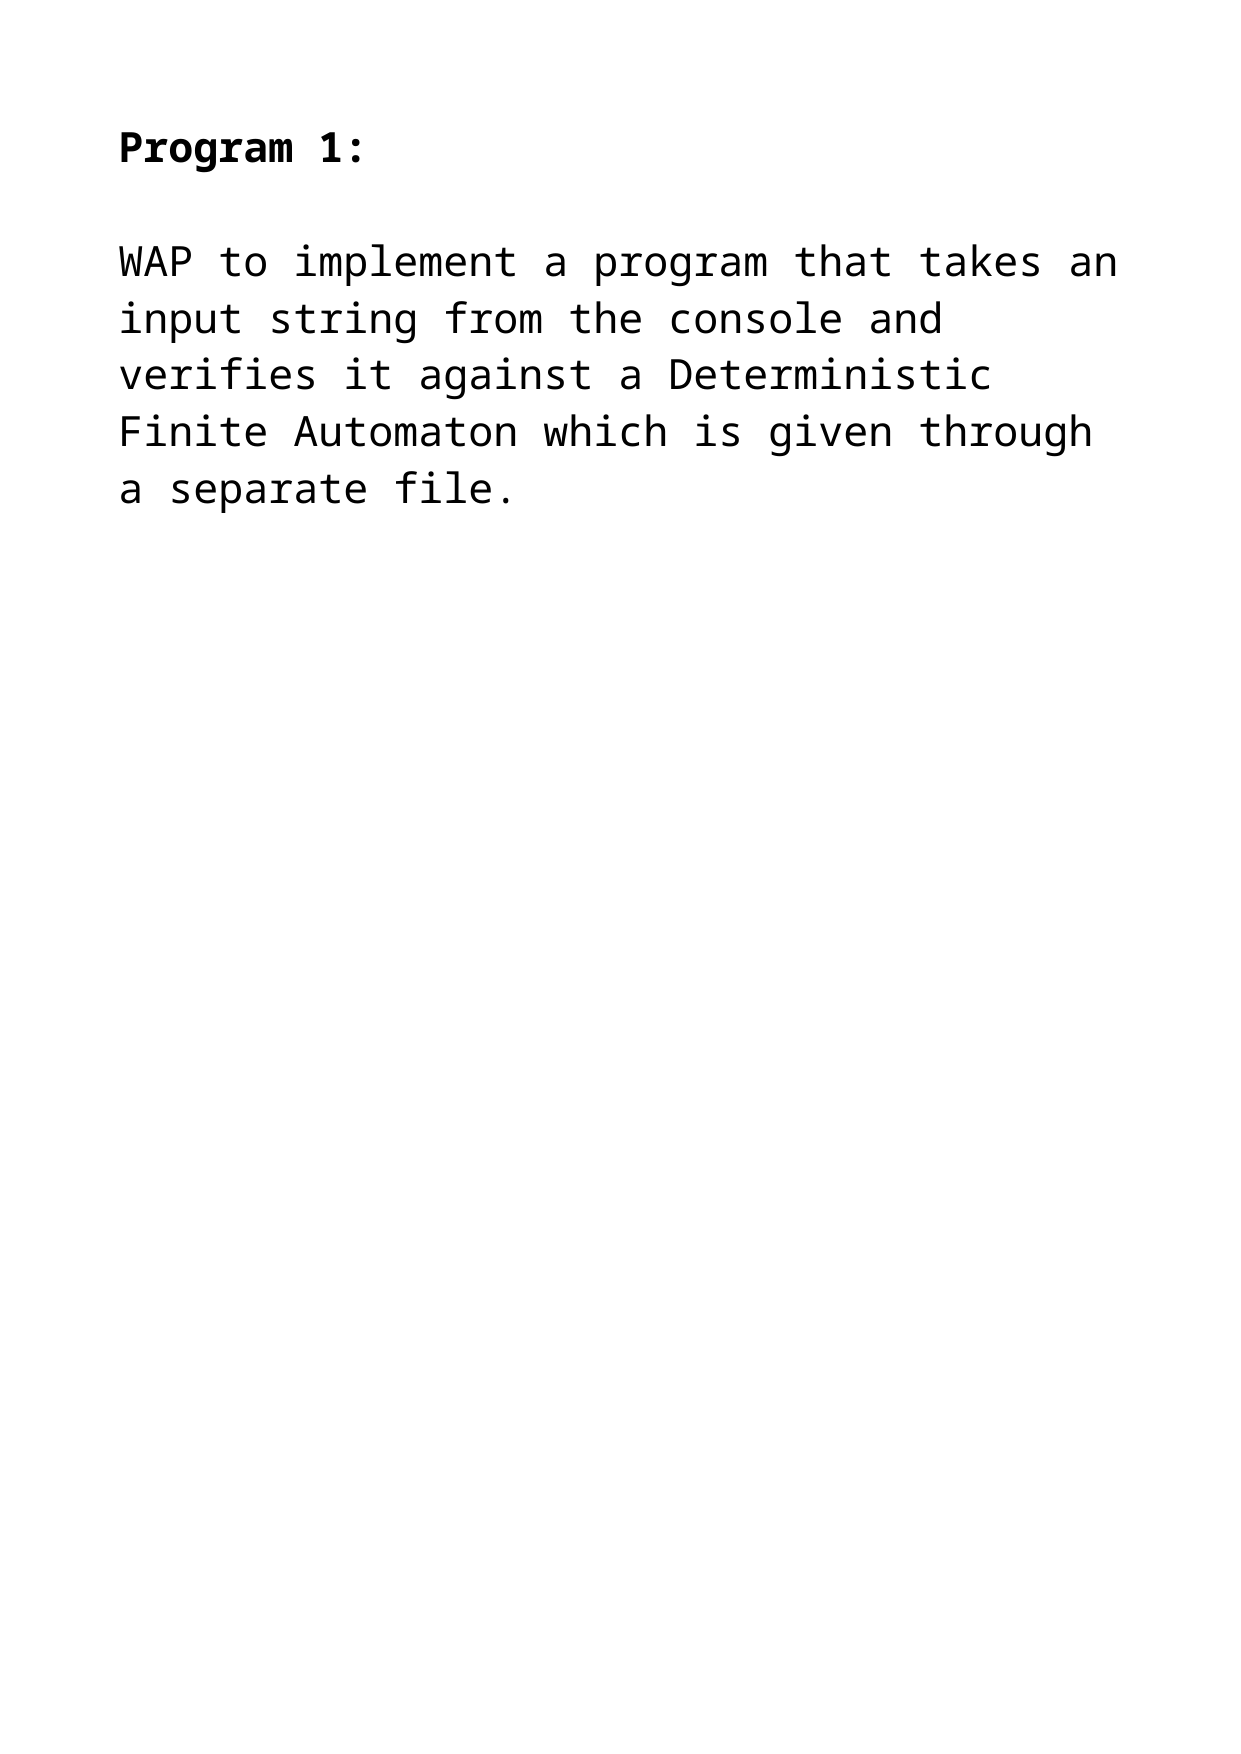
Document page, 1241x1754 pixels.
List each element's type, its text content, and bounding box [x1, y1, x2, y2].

text Finite Automaton which is given through a separate file. [118, 402, 1122, 516]
text WAP to implement a program that takes an input string from the console and verifies it against a Deterministic [118, 232, 1122, 402]
text Program 1: [118, 118, 1122, 175]
